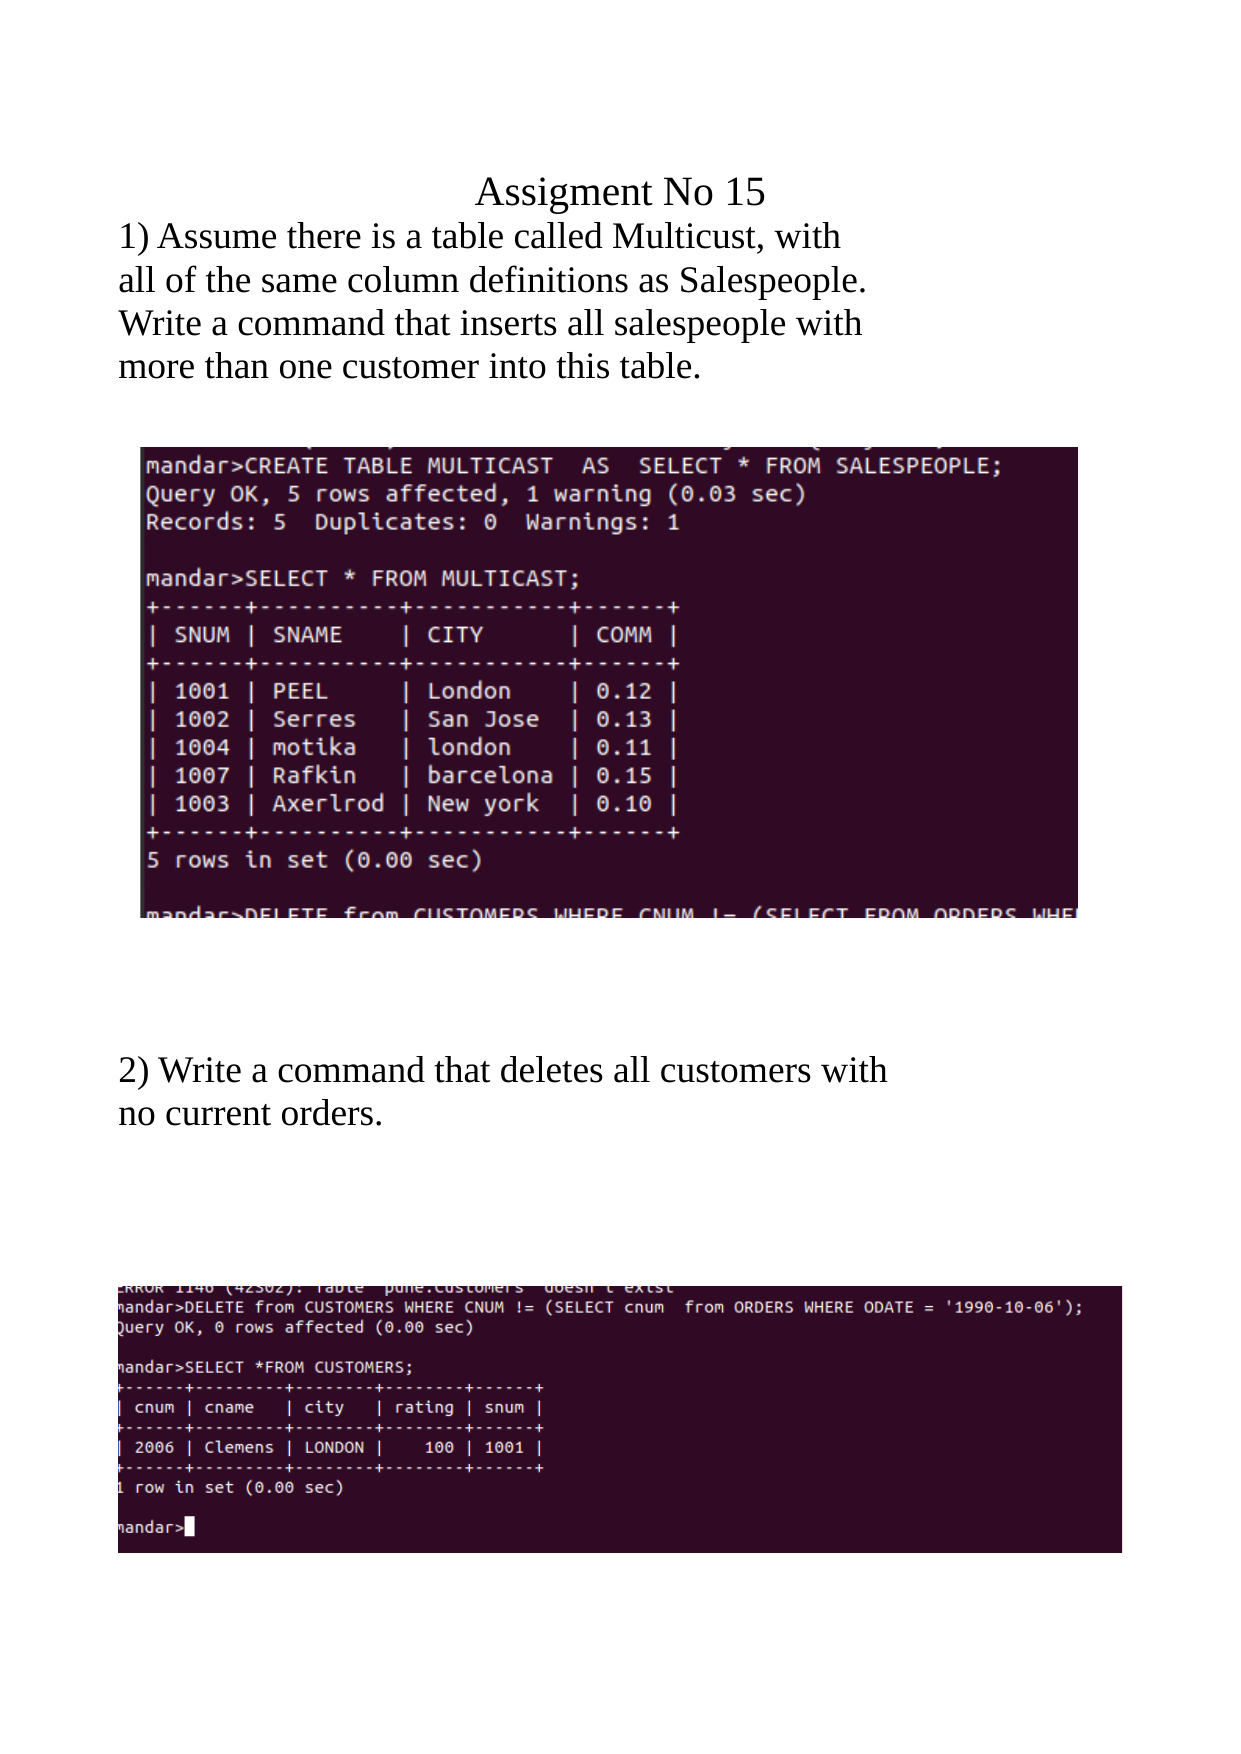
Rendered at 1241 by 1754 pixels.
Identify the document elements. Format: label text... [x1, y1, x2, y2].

text Assigment No 15 [118, 166, 1122, 214]
text more than one customer into this table. [118, 343, 1122, 386]
text all of the same column definitions as Salespeople. [118, 257, 1122, 300]
picture [140, 447, 1078, 918]
picture [118, 1286, 1123, 1553]
text 2) Write a command that deletes all customers with [118, 1047, 1122, 1090]
text no current orders. [118, 1090, 1122, 1133]
text Write a command that inserts all salespeople with [118, 300, 1122, 343]
text 1) Assume there is a table called Multicust, with [118, 214, 1122, 257]
